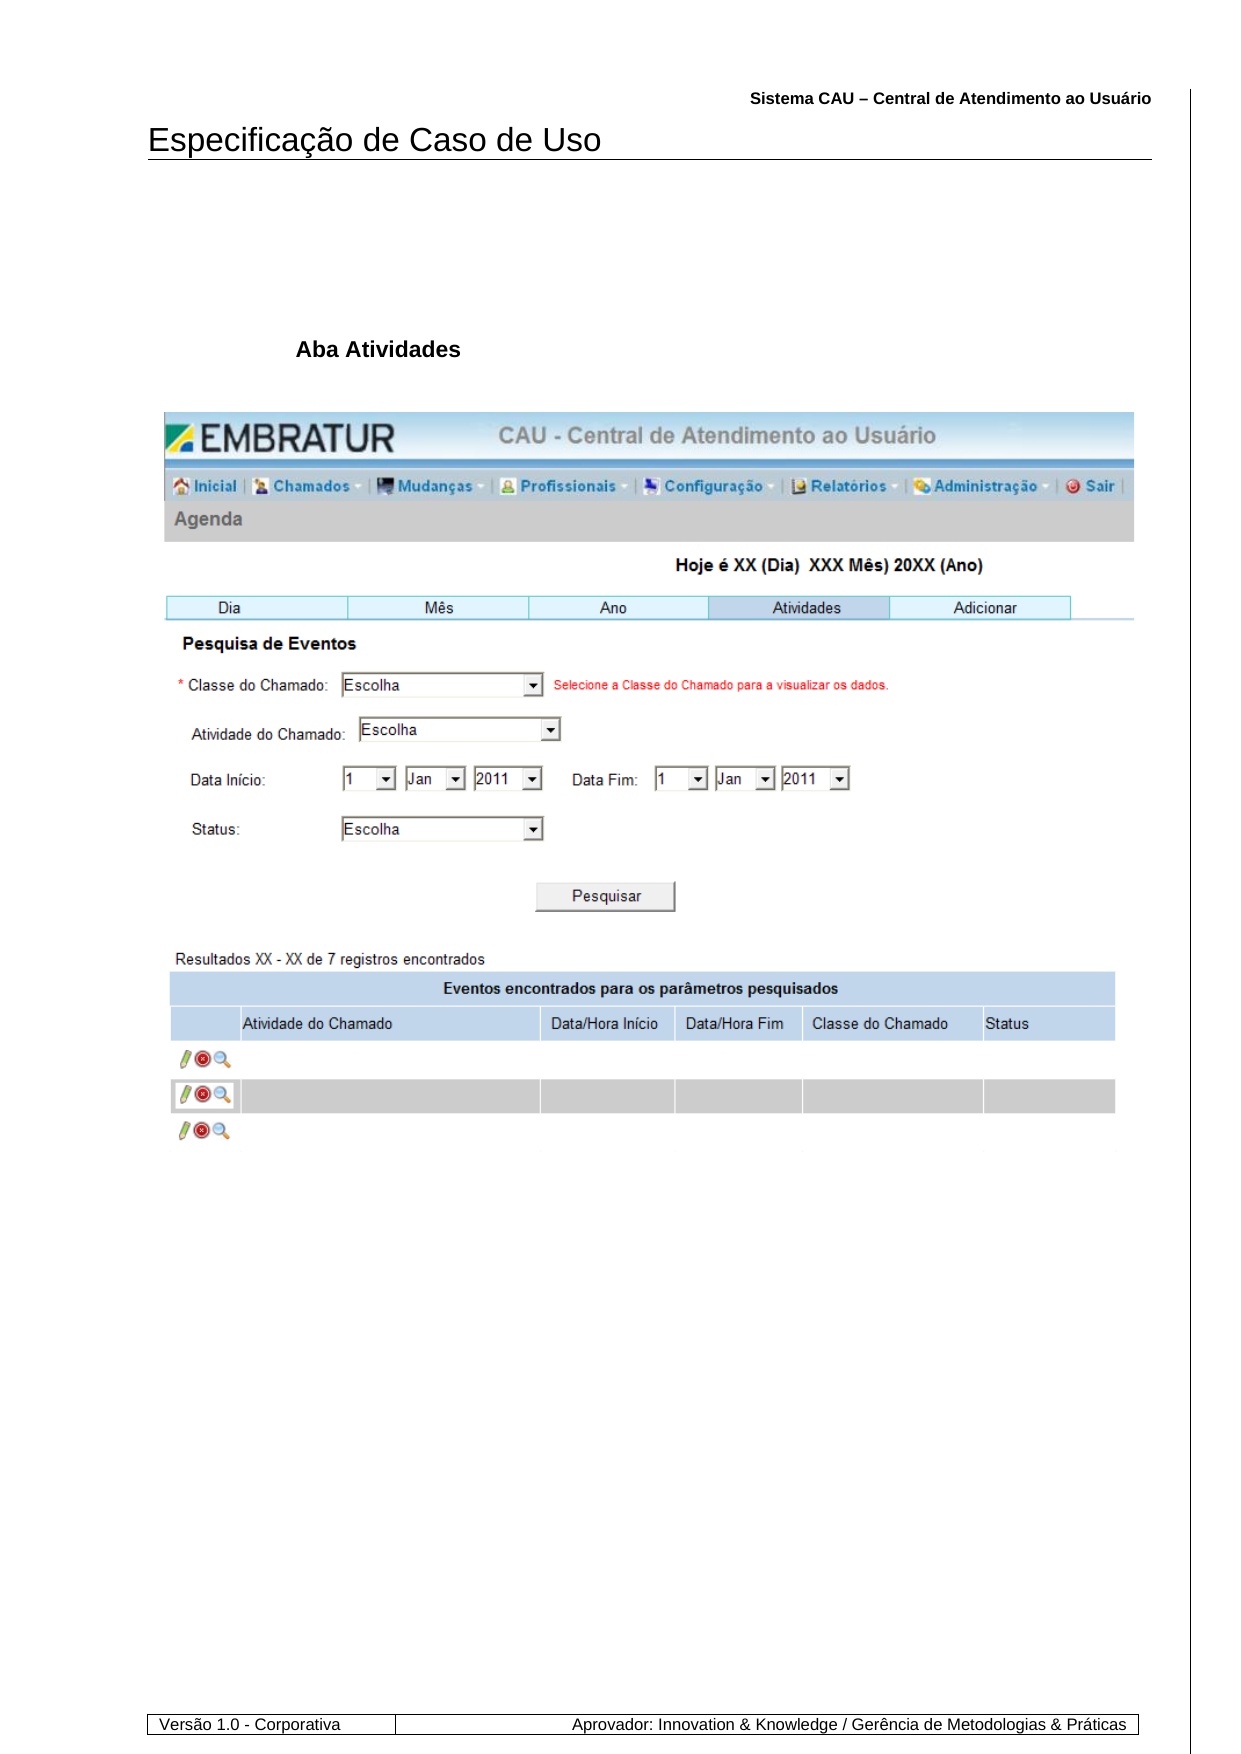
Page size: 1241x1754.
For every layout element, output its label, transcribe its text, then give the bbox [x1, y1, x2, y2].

subtitle Aba Atividades [295, 336, 1152, 362]
picture [164, 412, 1135, 1152]
